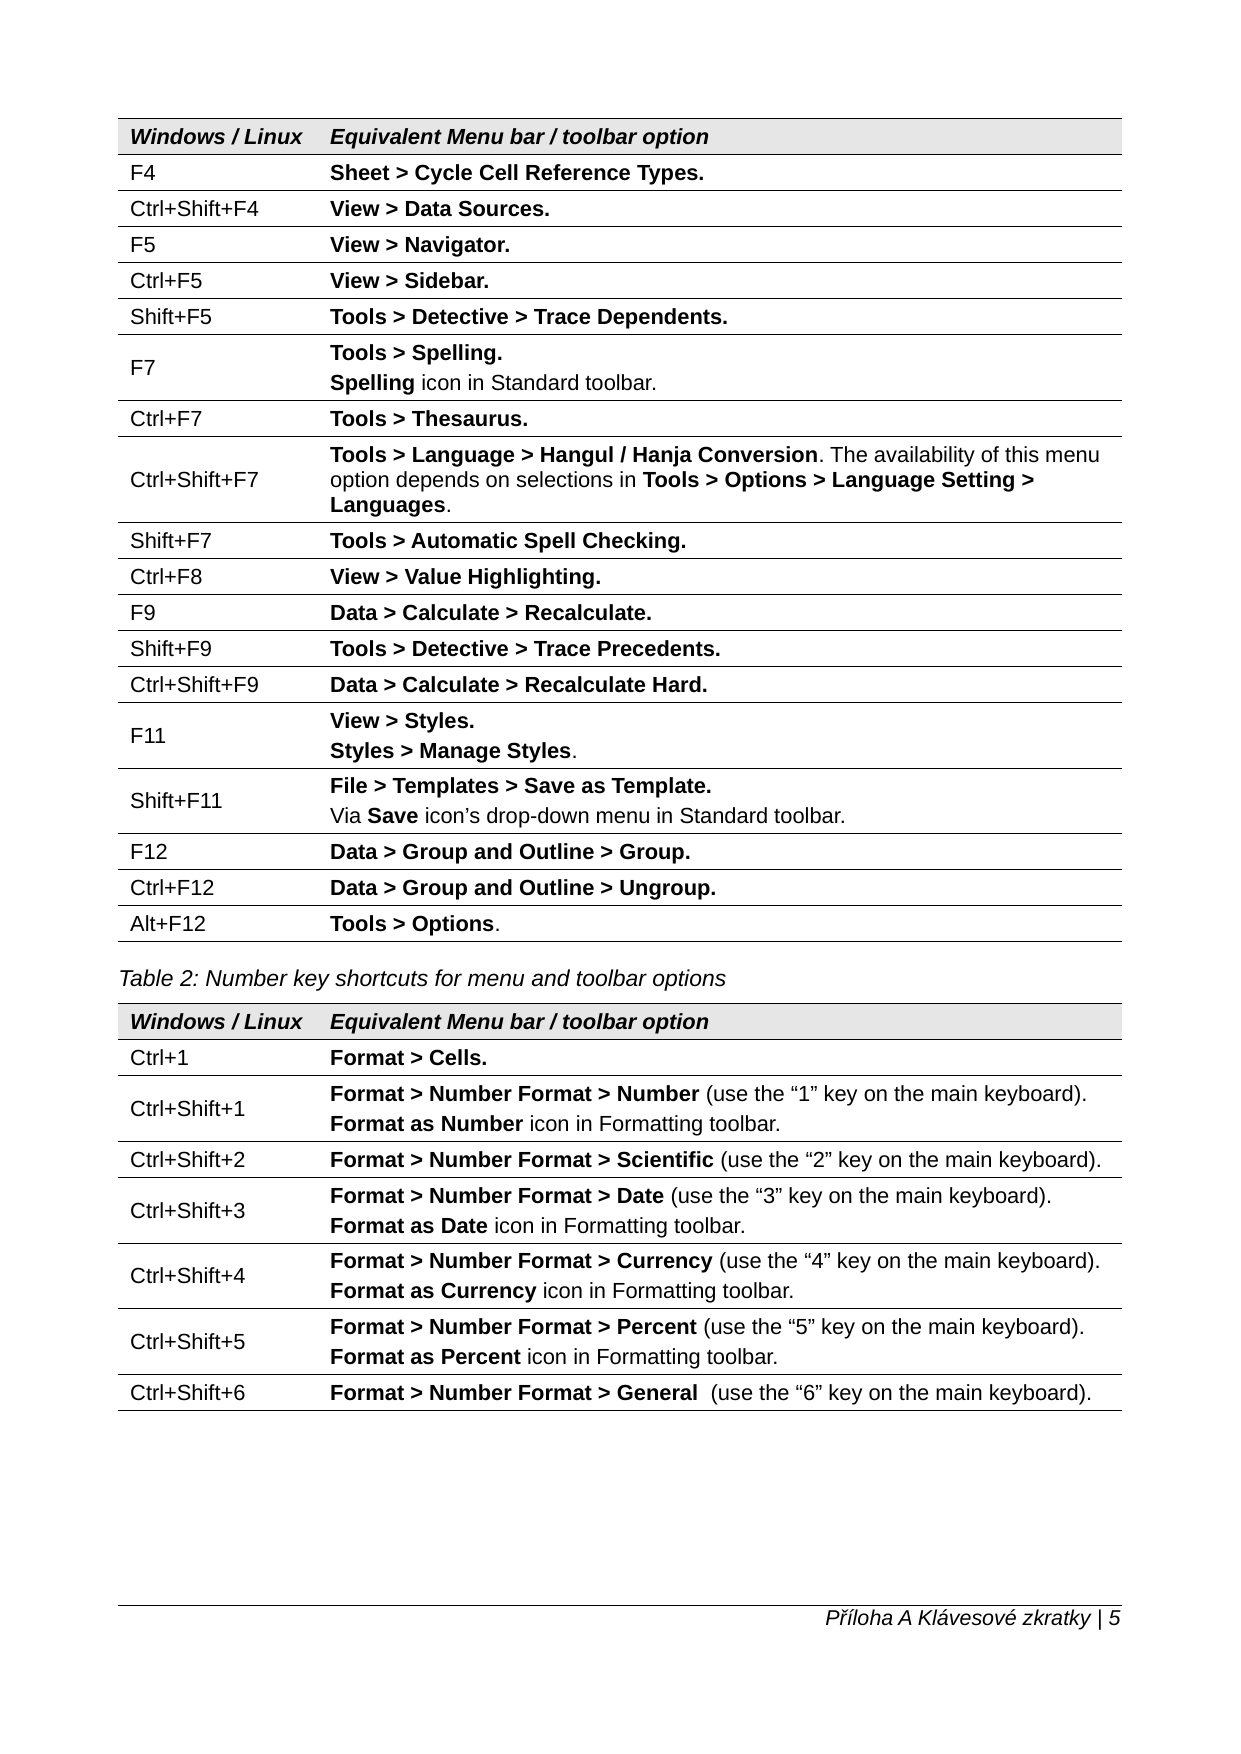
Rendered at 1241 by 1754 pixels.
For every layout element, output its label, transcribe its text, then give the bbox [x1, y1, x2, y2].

table_header Windows / Linux [118, 1004, 318, 1039]
table_cell Format > Number Format > Date (use the “3” key on the main keyboard). Format as Date icon in Formatting toolbar. [318, 1178, 1122, 1242]
table_cell Data > Group and Outline > Ungroup. [318, 870, 1122, 905]
table_cell View > Sidebar. [318, 263, 1122, 298]
table_cell Ctrl+Shift+F9 [118, 667, 318, 702]
table_cell Sheet > Cycle Cell Reference Types. [318, 155, 1122, 190]
table_cell Ctrl+Shift+F4 [118, 191, 318, 226]
table_cell Shift+F5 [118, 299, 318, 334]
table_cell Format > Number Format > General (use the “6” key on the main keyboard). [318, 1375, 1122, 1410]
table_cell Tools > Thesaurus. [318, 401, 1122, 436]
table_header Equivalent Menu bar / toolbar option [318, 119, 1122, 154]
table_cell Data > Calculate > Recalculate. [318, 595, 1122, 630]
table_cell View > Data Sources. [318, 191, 1122, 226]
table_cell F9 [118, 595, 318, 630]
text Table 2: Number key shortcuts for menu and toolbar options [118, 965, 1122, 991]
table_cell Ctrl+F7 [118, 401, 318, 436]
table_cell Data > Calculate > Recalculate Hard. [318, 667, 1122, 702]
table_cell Shift+F9 [118, 631, 318, 666]
table_cell Format > Number Format > Percent (use the “5” key on the main keyboard). Format as Percent icon in Formatting toolbar. [318, 1309, 1122, 1374]
table_cell View > Value Highlighting. [318, 559, 1122, 594]
table_cell Ctrl+Shift+2 [118, 1142, 318, 1177]
table_cell F4 [118, 155, 318, 190]
table_cell Tools > Language > Hangul / Hanja Conversion. The availability of this menu option depends on selections in Tools > Options > Language Setting > Languages. [318, 437, 1122, 522]
table_header Windows / Linux [118, 119, 318, 154]
table_cell Ctrl+Shift+4 [118, 1244, 318, 1308]
table_cell Tools > Automatic Spell Checking. [318, 523, 1122, 558]
table_cell Ctrl+F5 [118, 263, 318, 298]
table_cell F5 [118, 227, 318, 262]
table_cell F7 [118, 335, 318, 399]
table_cell Format > Number Format > Currency (use the “4” key on the main keyboard). Format as Currency icon in Formatting toolbar. [318, 1244, 1122, 1308]
table_cell Tools > Options. [318, 906, 1122, 941]
table_cell File > Templates > Save as Template. Via Save icon’s drop-down menu in Standard toolbar. [318, 769, 1122, 833]
table_cell F11 [118, 703, 318, 767]
table_cell Tools > Detective > Trace Dependents. [318, 299, 1122, 334]
table_cell Alt+F12 [118, 906, 318, 941]
table_cell Tools > Spelling. Spelling icon in Standard toolbar. [318, 335, 1122, 399]
table_cell View > Styles. Styles > Manage Styles. [318, 703, 1122, 767]
table_cell Ctrl+Shift+6 [118, 1375, 318, 1410]
table_header Equivalent Menu bar / toolbar option [318, 1004, 1122, 1039]
table_cell Shift+F7 [118, 523, 318, 558]
table_cell Ctrl+Shift+1 [118, 1076, 318, 1141]
table_cell Data > Group and Outline > Group. [318, 834, 1122, 869]
table_cell Ctrl+Shift+5 [118, 1309, 318, 1374]
table_cell Ctrl+Shift+3 [118, 1178, 318, 1242]
table_cell Format > Number Format > Scientific (use the “2” key on the main keyboard). [318, 1142, 1122, 1177]
table_cell Format > Number Format > Number (use the “1” key on the main keyboard). Format as Number icon in Formatting toolbar. [318, 1076, 1122, 1141]
table_cell Ctrl+1 [118, 1040, 318, 1075]
table_cell F12 [118, 834, 318, 869]
table_cell Format > Cells. [318, 1040, 1122, 1075]
table_cell Tools > Detective > Trace Precedents. [318, 631, 1122, 666]
table_cell View > Navigator. [318, 227, 1122, 262]
table_cell Ctrl+F12 [118, 870, 318, 905]
table_cell Ctrl+F8 [118, 559, 318, 594]
table_cell Ctrl+Shift+F7 [118, 437, 318, 522]
table_cell Shift+F11 [118, 769, 318, 833]
